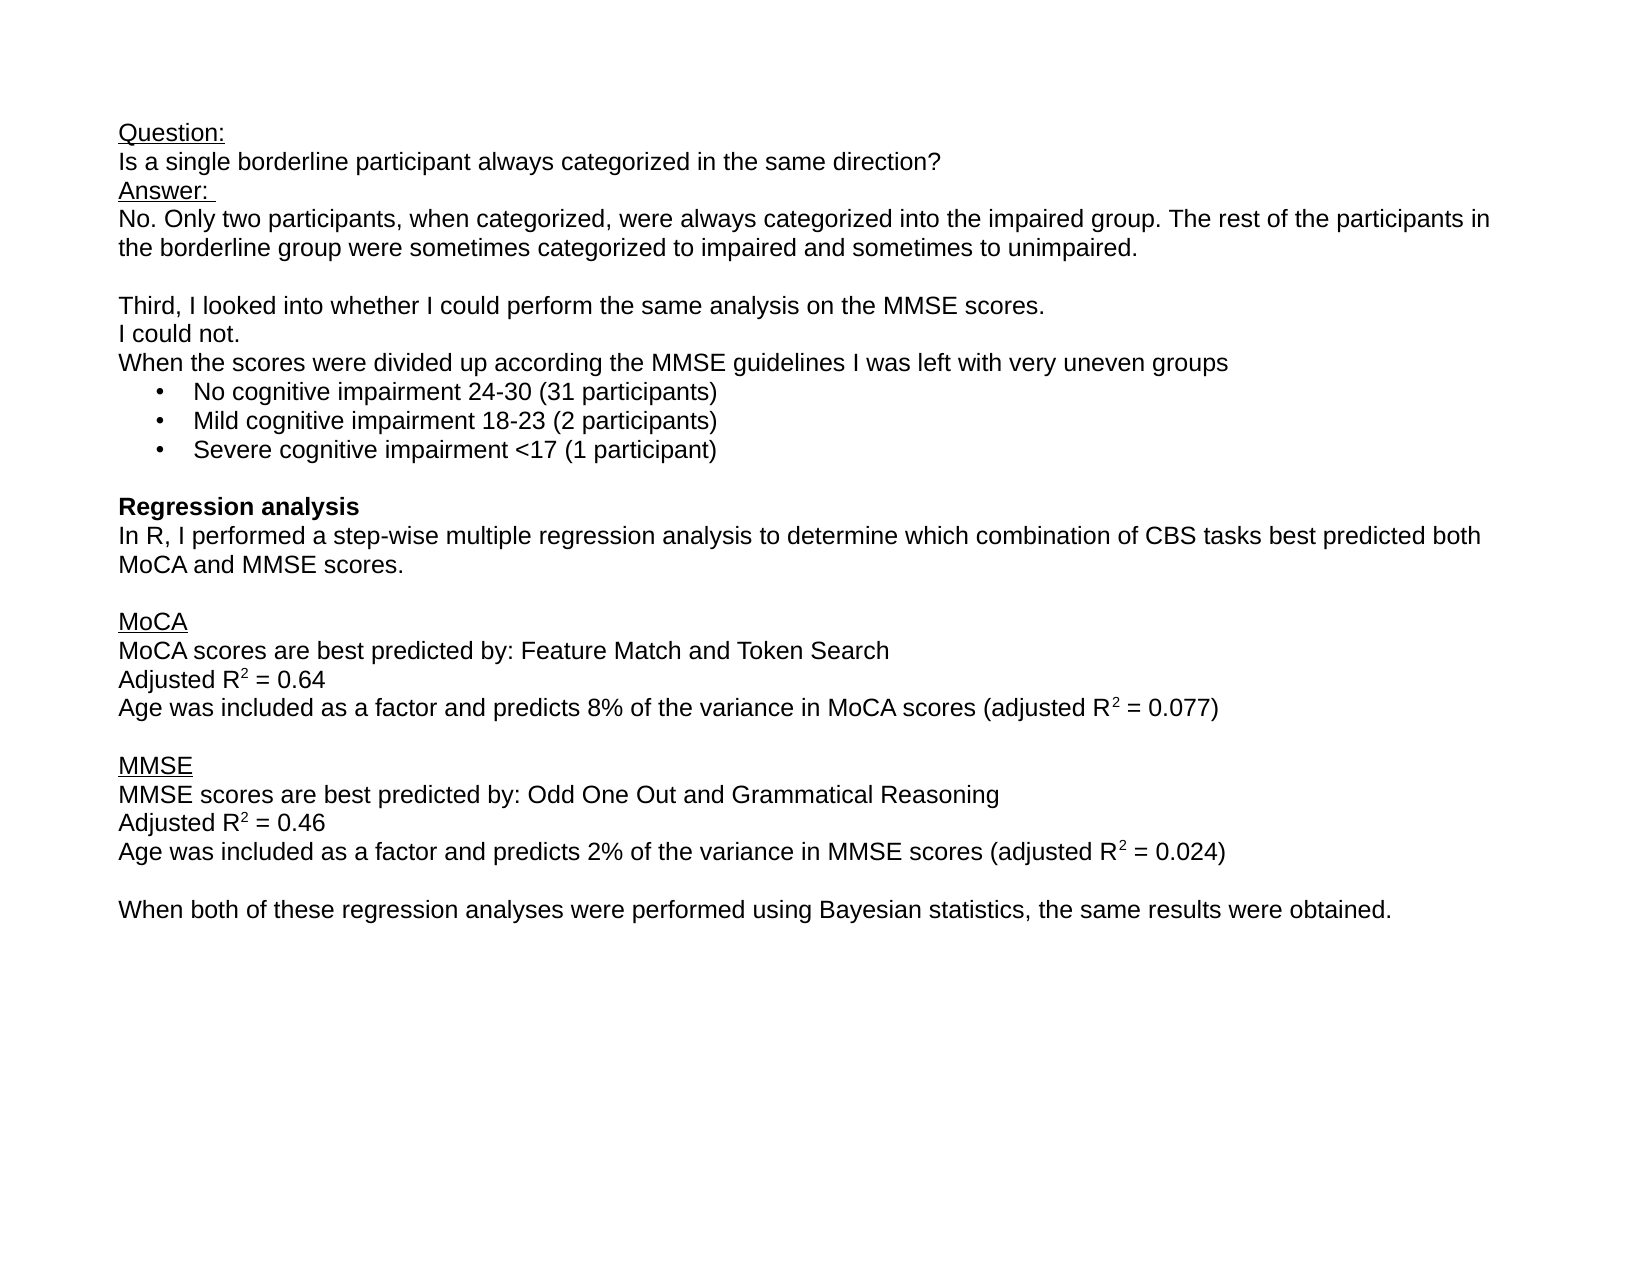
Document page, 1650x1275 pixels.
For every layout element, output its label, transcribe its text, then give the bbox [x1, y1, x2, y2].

text Adjusted R2 = 0.46 [118, 808, 1532, 837]
list Mild cognitive impairment 18-23 (2 participants) [156, 406, 1532, 434]
text Age was included as a factor and predicts 8% of the variance in MoCA scores (adjusted R2 = 0.077) [118, 693, 1532, 722]
text Age was included as a factor and predicts 2% of the variance in MMSE scores (adjusted R2 = 0.024) [118, 837, 1532, 866]
text When the scores were divided up according the MMSE guidelines I was left with very uneven groups [118, 348, 1532, 377]
text MoCA [118, 607, 1532, 636]
text When both of these regression analyses were performed using Bayesian statistics, the same results were obtained. [118, 895, 1532, 923]
text Answer: [118, 176, 1532, 204]
text Question: [118, 118, 1532, 147]
text MoCA scores are best predicted by: Feature Match and Token Search [118, 636, 1532, 665]
text Adjusted R2 = 0.64 [118, 665, 1532, 693]
text MMSE [118, 751, 1532, 780]
text Is a single borderline participant always categorized in the same direction? [118, 147, 1532, 176]
text Regression analysis [118, 492, 1532, 521]
text In R, I performed a step-wise multiple regression analysis to determine which combination of CBS tasks best predicted both MoCA and MMSE scores. [118, 521, 1532, 578]
text No. Only two participants, when categorized, were always categorized into the impaired group. The rest of the participants in the borderline group were sometimes categorized to impaired and sometimes to unimpaired. [118, 204, 1532, 262]
list No cognitive impairment 24-30 (31 participants) [156, 377, 1532, 406]
list Severe cognitive impairment <17 (1 participant) [156, 434, 1532, 463]
text Third, I looked into whether I could perform the same analysis on the MMSE scores. I could not. [118, 291, 1532, 348]
text MMSE scores are best predicted by: Odd One Out and Grammatical Reasoning [118, 780, 1532, 808]
